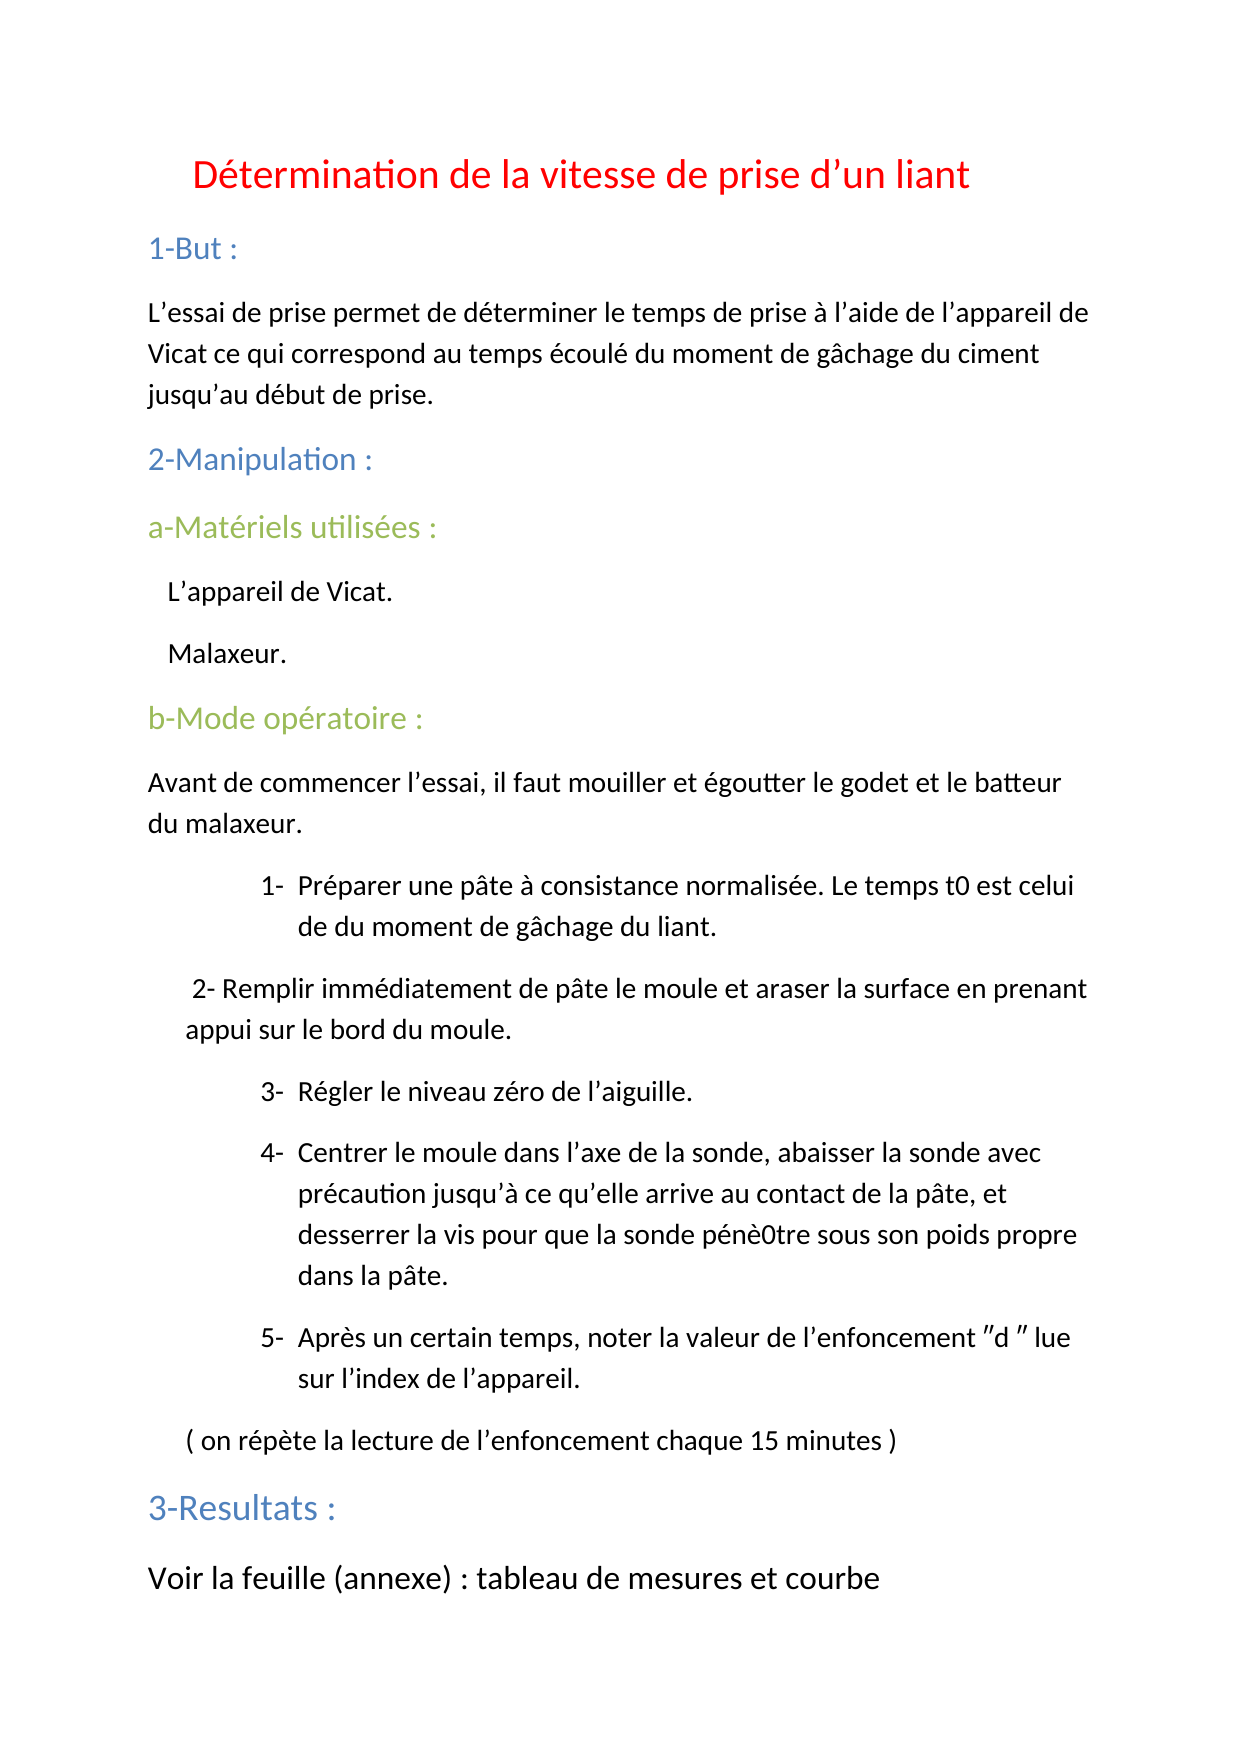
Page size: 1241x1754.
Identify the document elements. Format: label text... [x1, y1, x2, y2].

text Voir la feuille (annexe) : tableau de mesures et courbe [148, 1557, 1093, 1598]
text 1-But : [148, 227, 1093, 268]
text 2- Remplir immédiatement de pâte le moule et araser la surface en prenant appui sur le bord du moule. [185, 970, 1093, 1046]
text ( on répète la lecture de l’enfoncement chaque 15 minutes ) [185, 1422, 1093, 1457]
text a-Matériels utilisées : [148, 506, 1093, 546]
text L’appareil de Vicat. [148, 573, 1093, 609]
list Centrer le moule dans l’axe de la sonde, abaisser la sonde avec précaution jusqu’à ce qu’elle arrive au contact de la pâte, et desserrer la vis pour que la sonde pénè0tre sous son poids propre dans la pâte. [260, 1134, 1093, 1293]
text Détermination de la vitesse de prise d’un liant [148, 148, 1093, 198]
text L’essai de prise permet de déterminer le temps de prise à l’aide de l’appareil de Vicat ce qui correspond au temps écoulé du moment de gâchage du ciment jusqu’au début de prise. [148, 294, 1093, 412]
text Avant de commencer l’essai, il faut mouiller et égoutter le godet et le batteur du malaxeur. [148, 764, 1093, 841]
text 3-Resultats : [148, 1483, 1093, 1529]
text 2-Manipulation : [148, 438, 1093, 479]
list Préparer une pâte à consistance normalisée. Le temps t0 est celui de du moment de gâchage du liant. [260, 867, 1093, 944]
list Après un certain temps, noter la valeur de l’enfoncement ″d ″ lue sur l’index de l’appareil. [260, 1319, 1093, 1396]
text Malaxeur. [148, 635, 1093, 671]
list Régler le niveau zéro de l’aiguille. [260, 1073, 1093, 1108]
text b-Mode opératoire : [148, 697, 1093, 738]
